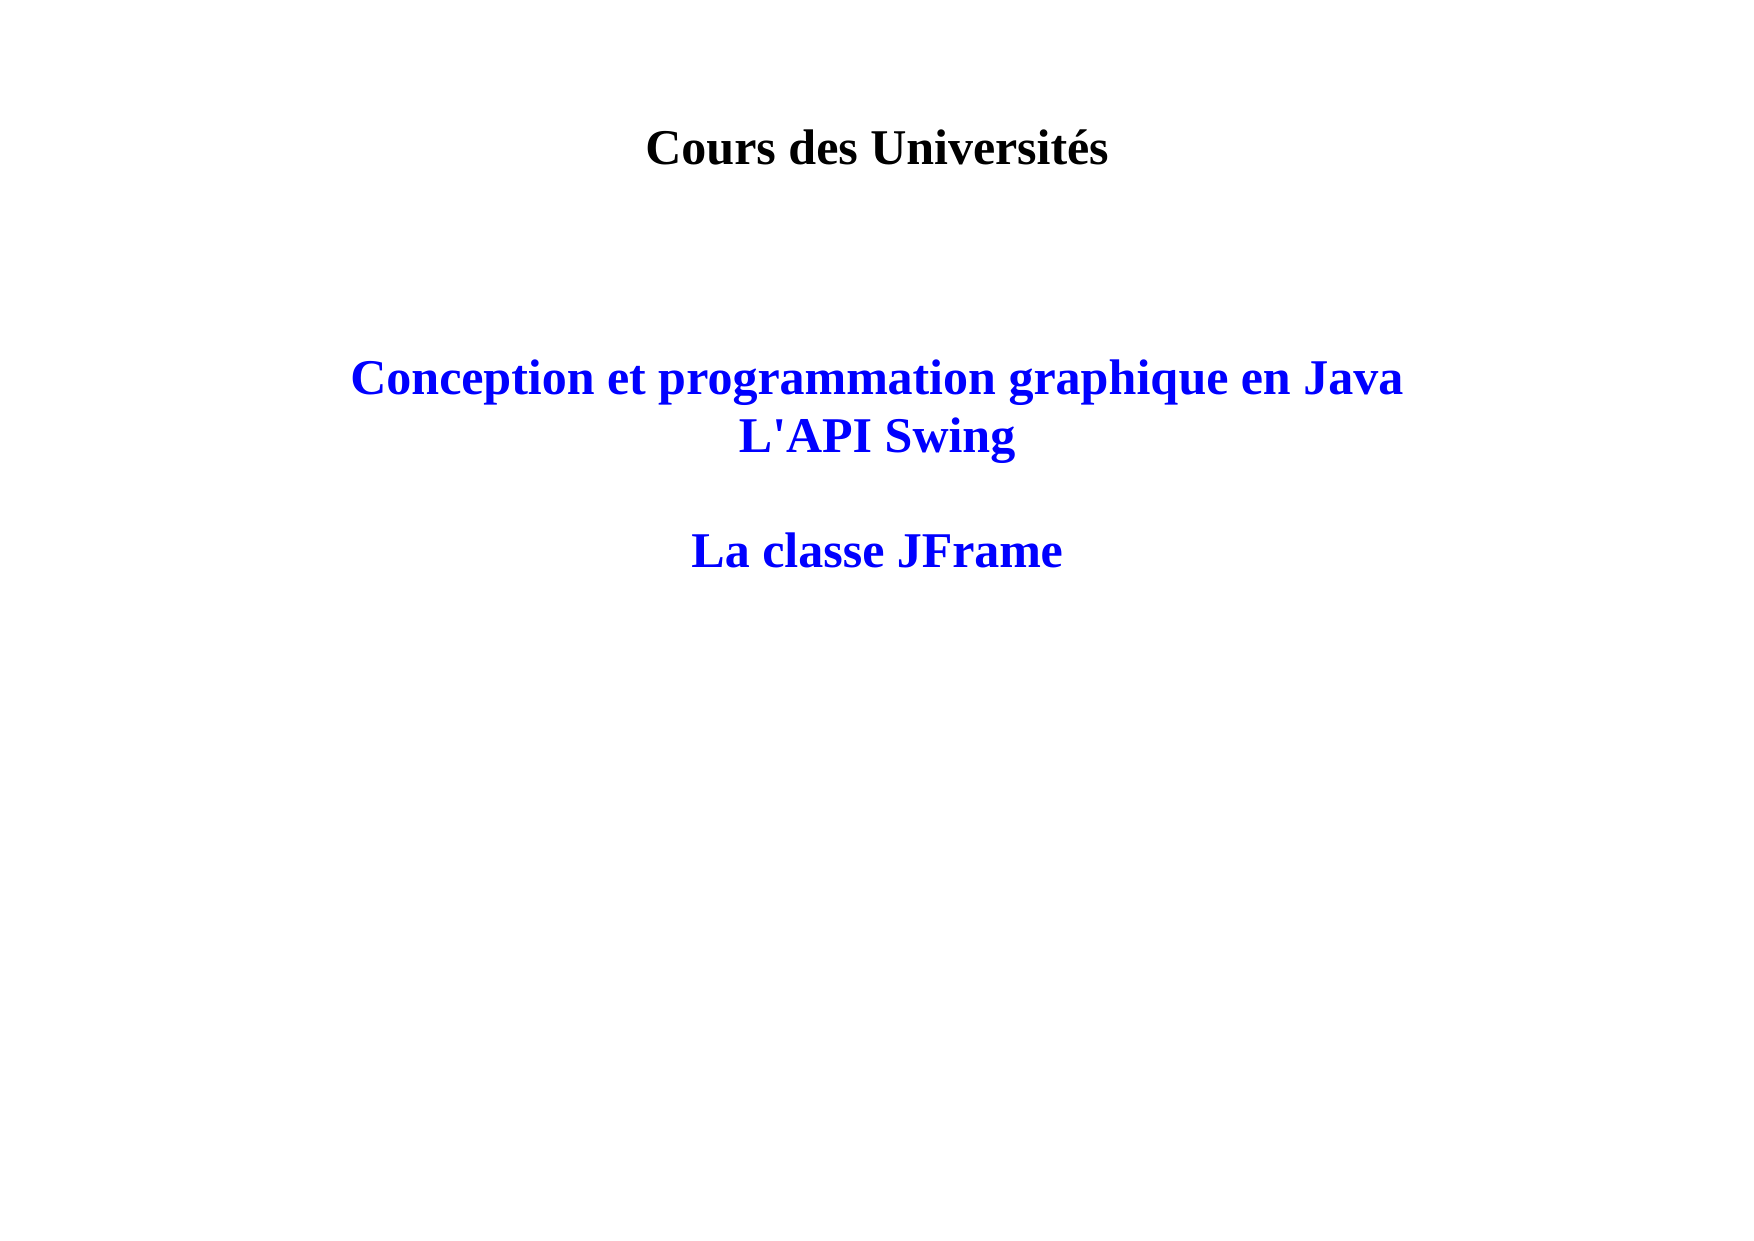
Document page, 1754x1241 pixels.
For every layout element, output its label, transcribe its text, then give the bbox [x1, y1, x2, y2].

text L'API Swing [118, 406, 1636, 463]
text Cours des Universités [118, 118, 1636, 176]
text La classe JFrame [118, 521, 1636, 578]
text Conception et programmation graphique en Java [118, 348, 1636, 406]
